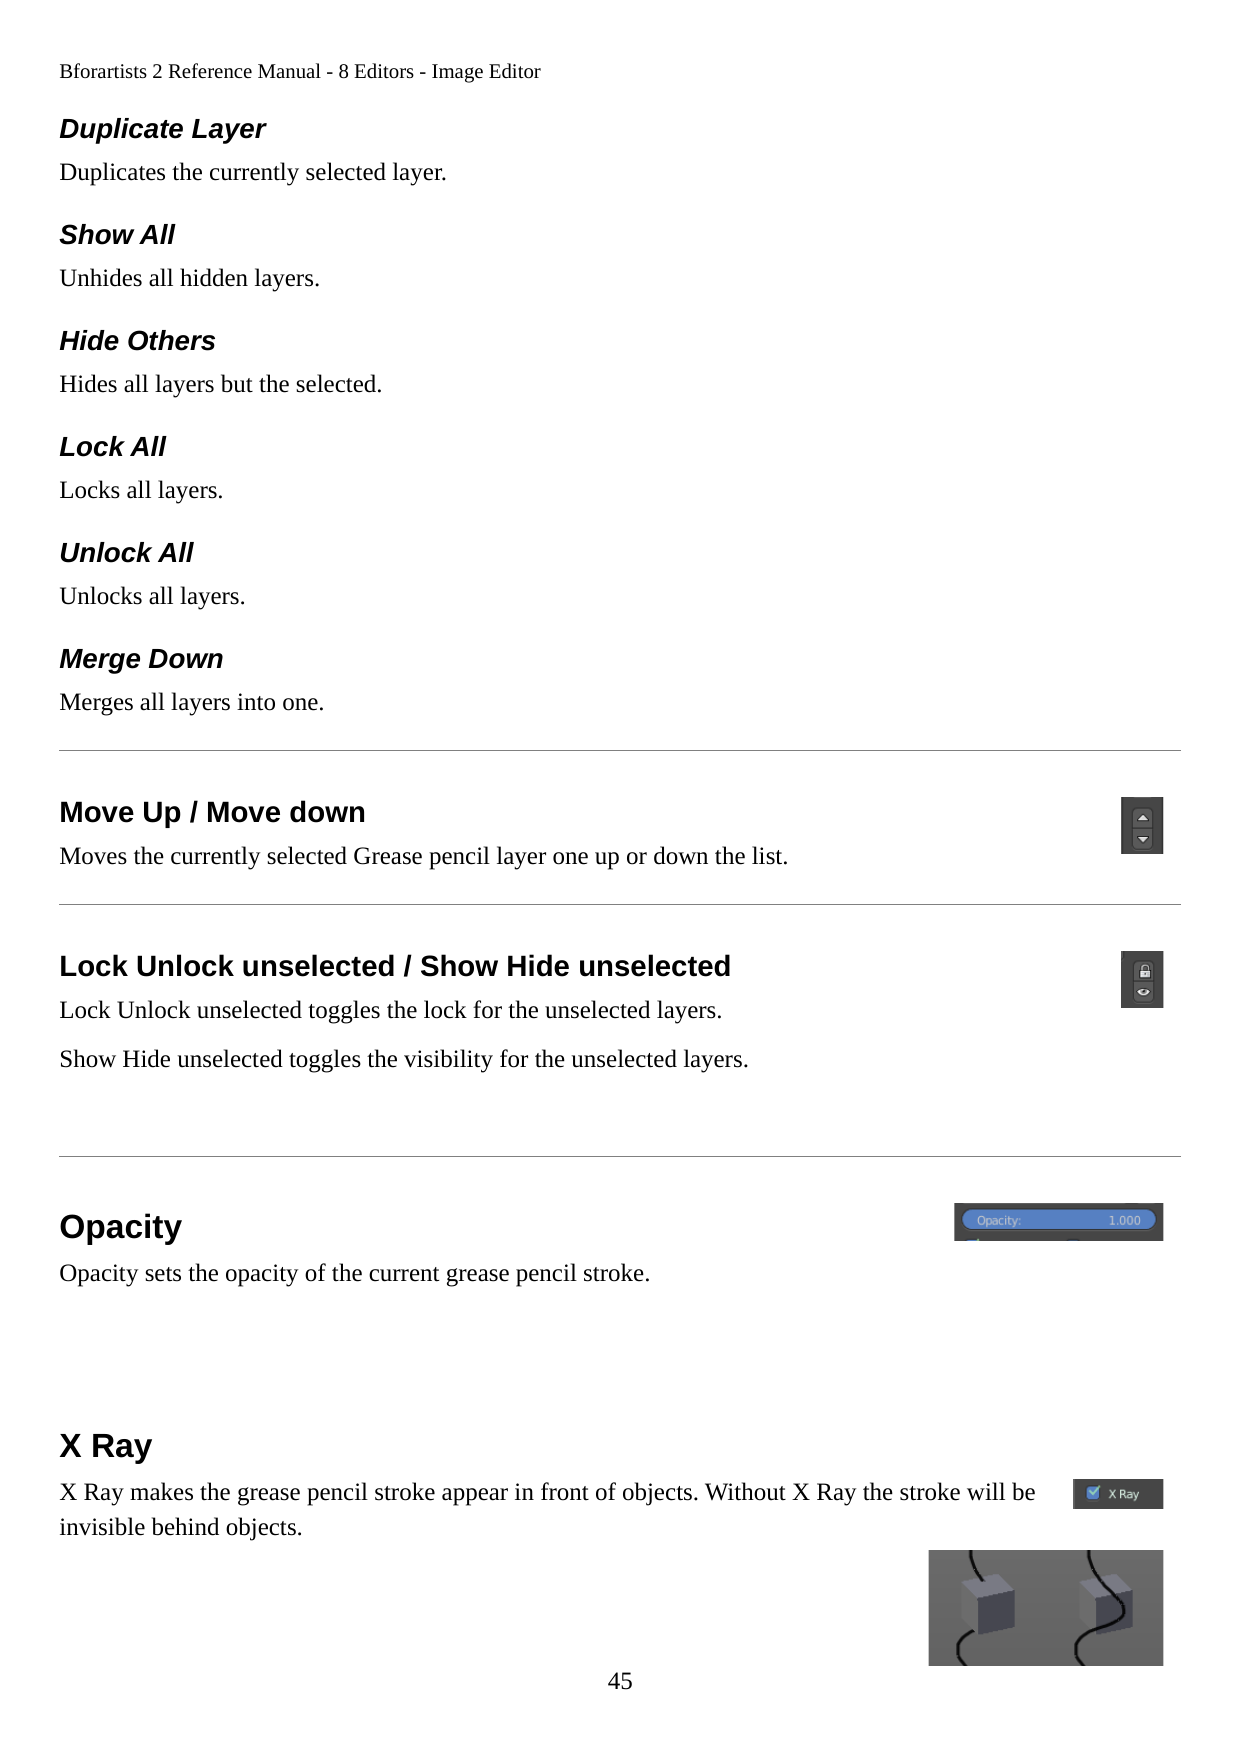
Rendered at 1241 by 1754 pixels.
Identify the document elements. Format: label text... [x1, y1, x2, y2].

subtitle Opacity [59, 1207, 1181, 1246]
subtitle X Ray [59, 1426, 1181, 1465]
picture [954, 1203, 1164, 1241]
subtitle Move Up / Move down [59, 794, 1181, 828]
subtitle Show All [59, 218, 1181, 250]
picture [1121, 797, 1164, 854]
text Locks all layers. [59, 475, 1181, 503]
text Merges all layers into one. [59, 687, 1181, 715]
subtitle Hide Others [59, 324, 1181, 356]
subtitle Unlock All [59, 536, 1181, 568]
text Hides all layers but the selected. [59, 369, 1181, 398]
subtitle Merge Down [59, 642, 1181, 674]
text Show Hide unselected toggles the visibility for the unselected layers. [59, 1044, 1181, 1073]
text Duplicates the currently selected layer. [59, 157, 1181, 186]
text Unhides all hidden layers. [59, 263, 1181, 292]
text Lock Unlock unselected toggles the lock for the unselected layers. [59, 995, 1181, 1023]
picture [928, 1550, 1164, 1666]
picture [1073, 1479, 1164, 1509]
subtitle Duplicate Layer [59, 113, 1181, 144]
subtitle Lock All [59, 430, 1181, 462]
text X Ray makes the grease pencil stroke appear in front of objects. Without X Ray the stroke will be invisible behind objects. [59, 1477, 1181, 1541]
subtitle Lock Unlock unselected / Show Hide unselected [59, 948, 1181, 982]
picture [1121, 951, 1164, 1008]
text Unlocks all layers. [59, 581, 1181, 609]
text Opacity sets the opacity of the current grease pencil stroke. [59, 1258, 1181, 1287]
text Moves the currently selected Grease pencil layer one up or down the list. [59, 841, 1181, 869]
